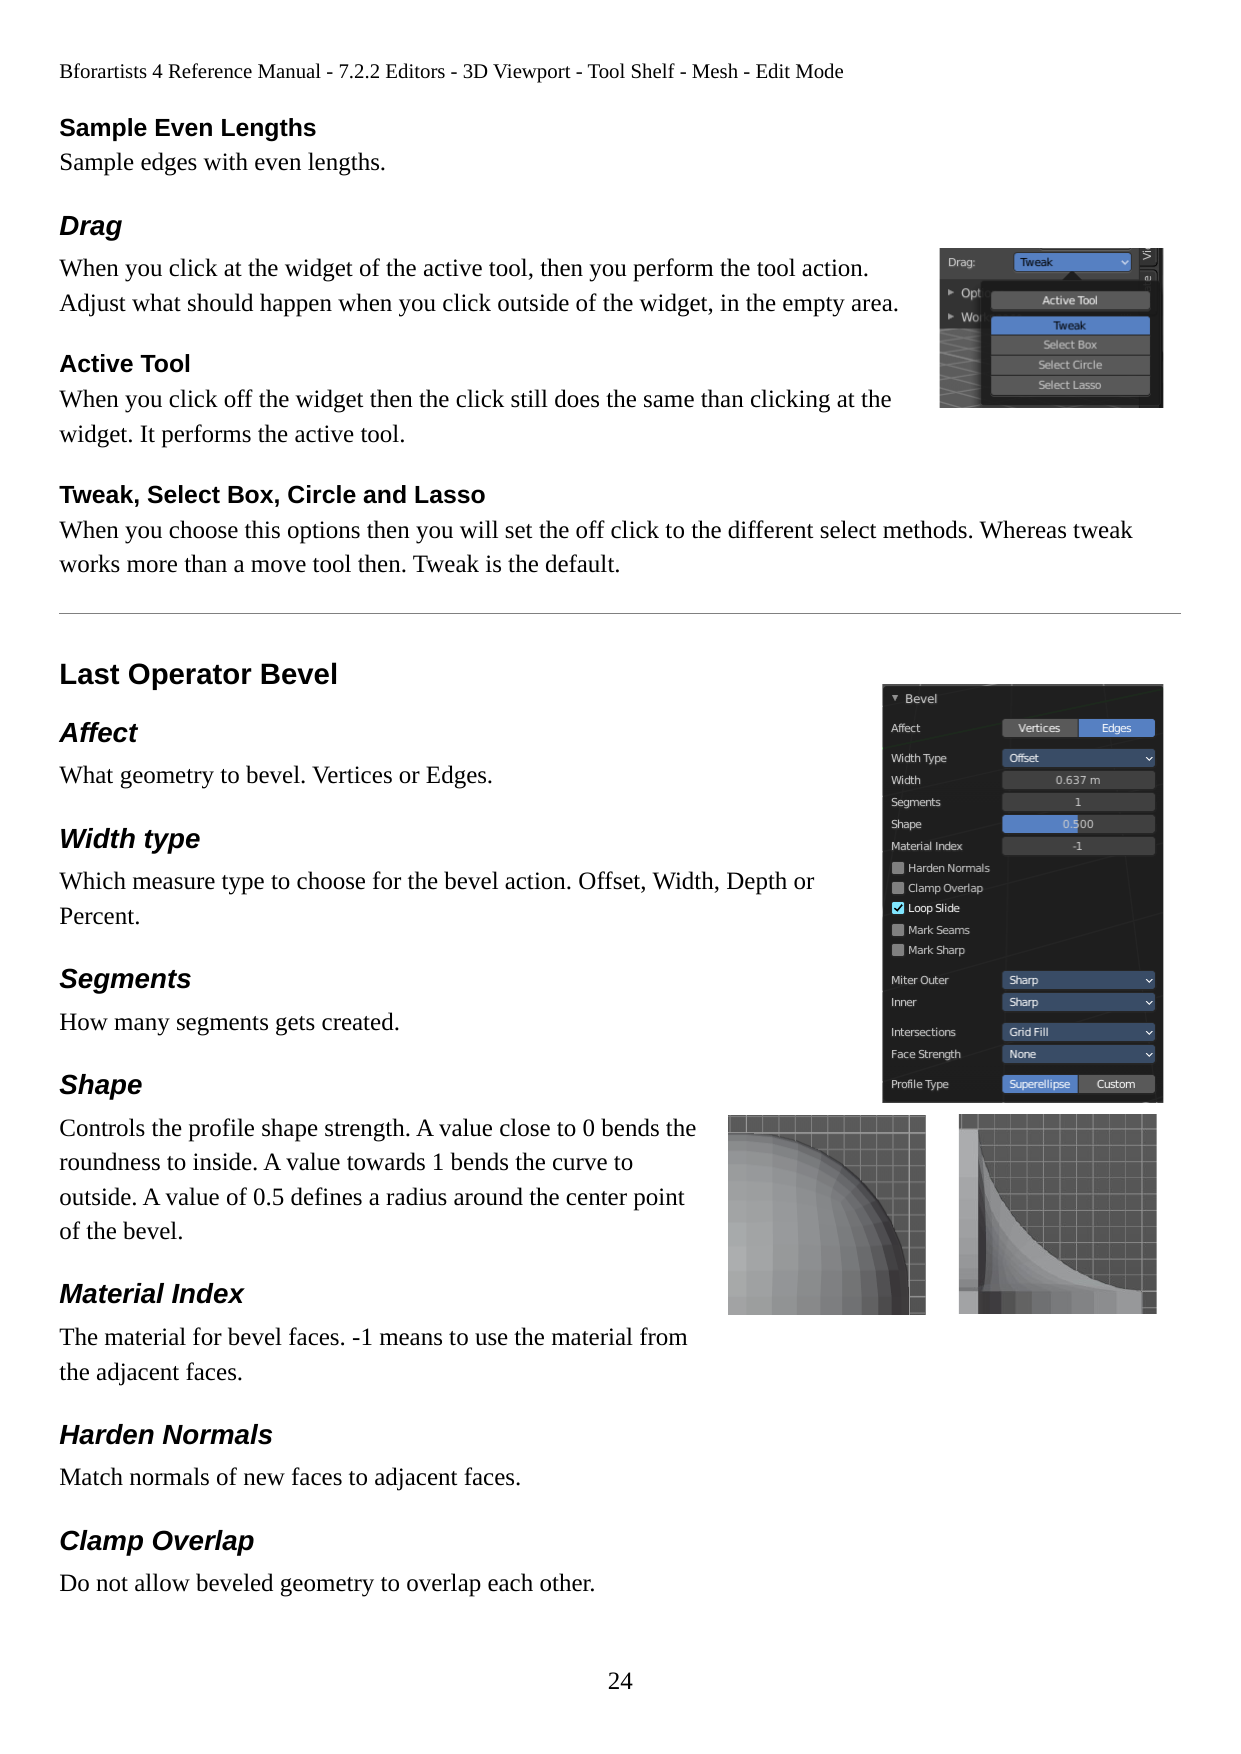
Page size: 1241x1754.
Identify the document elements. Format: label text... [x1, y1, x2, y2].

text Do not allow beveled geometry to overlap each other. [59, 1568, 1181, 1597]
subtitle Tweak, Select Box, Circle and Lasso [59, 480, 1181, 509]
text The material for bevel faces. -1 means to use the material from the adjacent faces. [59, 1322, 1181, 1385]
text Sample edges with even lengths. [59, 147, 1181, 176]
subtitle Clamp Overlap [59, 1524, 1181, 1556]
text When you click off the widget then the click still does the same than clicking at the widget. It performs the active tool. [59, 384, 1181, 447]
text How many segments gets created. [59, 1007, 882, 1036]
subtitle [1164, 349, 1181, 378]
subtitle Affect [59, 716, 882, 748]
subtitle [926, 1278, 958, 1309]
picture [958, 1114, 1157, 1314]
subtitle [1164, 962, 1181, 994]
subtitle Material Index [59, 1278, 728, 1309]
picture [882, 684, 1164, 1103]
subtitle Active Tool [59, 349, 939, 378]
picture [939, 248, 1164, 408]
subtitle Harden Normals [59, 1418, 1181, 1450]
subtitle [1164, 716, 1181, 748]
subtitle Width type [59, 822, 882, 854]
subtitle Drag [59, 209, 1181, 241]
subtitle [1164, 1068, 1181, 1100]
text What geometry to bevel. Vertices or Edges. [59, 760, 882, 789]
picture [728, 1115, 926, 1315]
text Which measure type to choose for the bevel action. Offset, Width, Depth or Percent. [59, 866, 882, 929]
text Controls the profile shape strength. A value close to 0 bends the roundness to inside. A value towards 1 bends the curve to outside. A value of 0.5 defines a radius around the center point of the bevel. [59, 1113, 1181, 1245]
text When you choose this options then you will set the off click to the different select methods. Whereas tweak works more than a move tool then. Tweak is the default. [59, 515, 1181, 578]
subtitle Segments [59, 962, 882, 994]
text Match normals of new faces to adjacent faces. [59, 1462, 1181, 1491]
subtitle Shape [59, 1068, 882, 1100]
subtitle [1164, 822, 1181, 854]
subtitle Sample Even Lengths [59, 113, 1181, 141]
text When you click at the widget of the active tool, then you perform the tool action. Adjust what should happen when you click outside of the widget, in the empty area. [59, 253, 939, 317]
subtitle Last Operator Bevel [59, 657, 1181, 691]
subtitle [1157, 1278, 1181, 1309]
